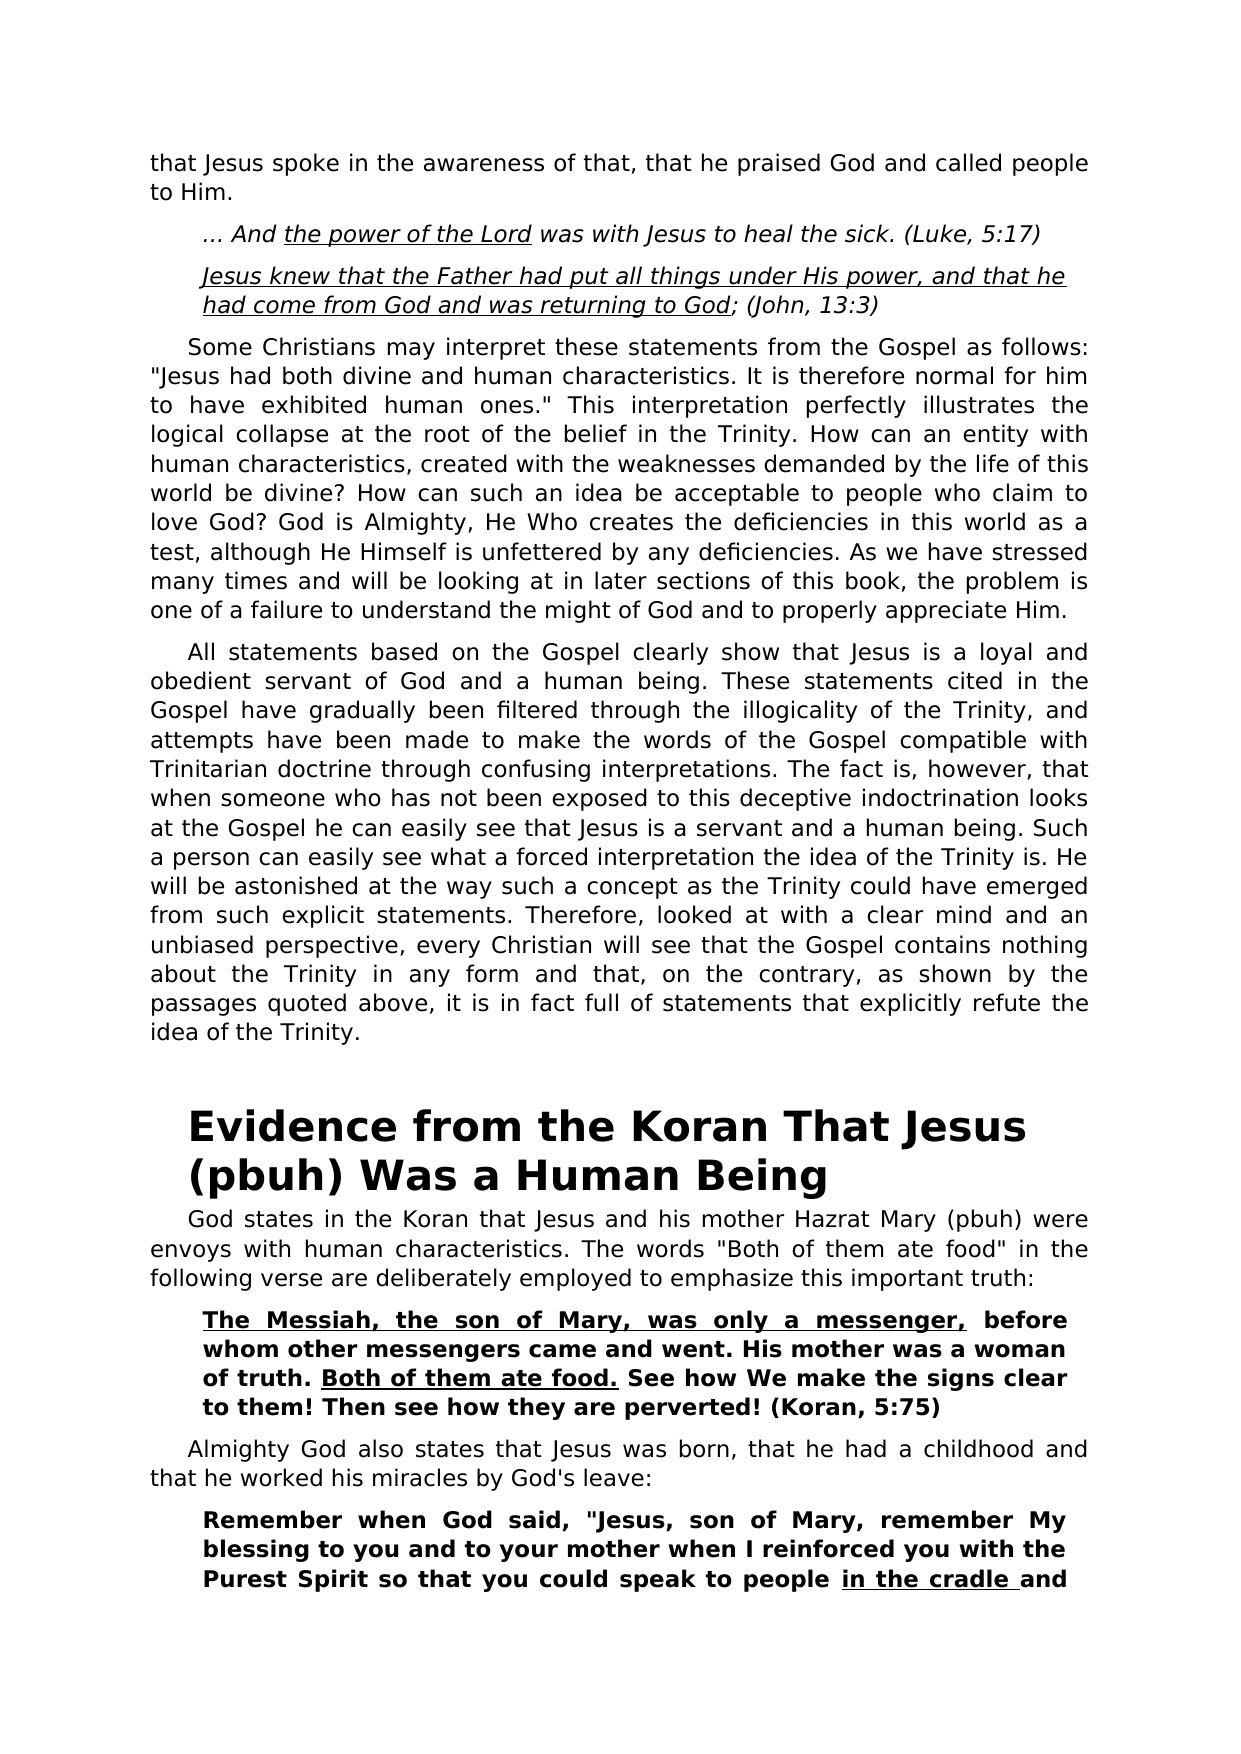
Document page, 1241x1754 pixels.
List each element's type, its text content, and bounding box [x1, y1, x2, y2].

text God states in the Koran that Jesus and his mother Hazrat Mary (pbuh) were envoys with human characteristics. The words "Both of them ate food" in the following verse are deliberately employed to emphasize this important truth: [150, 1206, 1090, 1292]
subtitle Evidence from the Koran That Jesus (pbuh) Was a Human Being [187, 1103, 1090, 1200]
text ... And the power of the Lord was with Jesus to heal the sick. (Luke, 5:17) [202, 221, 1068, 248]
text Jesus knew that the Father had put all things under His power, and that he had come from God and was returning to God; (John, 13:3) [202, 263, 1068, 319]
text All statements based on the Gospel clearly show that Jesus is a loyal and obedient servant of God and a human being. These statements cited in the Gospel have gradually been filtered through the illogicality of the Trinity, and attempts have been made to make the words of the Gospel compatible with Trinitarian doctrine through confusing interpretations. The fact is, however, that when someone who has not been exposed to this deceptive indoctrination looks at the Gospel he can easily see that Jesus is a servant and a human being. Such a person can easily see what a forced interpretation the idea of the Trinity is. He will be astonished at the way such a concept as the Trinity could have emerged from such explicit statements. Therefore, looked at with a clear mind and an unbiased perspective, every Christian will see that the Gospel contains nothing about the Trinity in any form and that, on the contrary, as shown by the passages quoted above, it is in fact full of statements that explicitly refute the idea of the Trinity. [150, 639, 1090, 1046]
text that Jesus spoke in the awareness of that, that he praised God and called people to Him. [150, 150, 1090, 206]
text Remember when God said, "Jesus, son of Mary, remember My blessing to you and to your mother when I reinforced you with the Purest Spirit so that you could speak to people in the cradle and [202, 1507, 1068, 1593]
text The Messiah, the son of Mary, was only a messenger, before whom other messengers came and went. His mother was a woman of truth. Both of them ate food. See how We make the signs clear to them! Then see how they are perverted! (Koran, 5:75) [202, 1307, 1068, 1421]
text Some Christians may interpret these statements from the Gospel as follows: "Jesus had both divine and human characteristics. It is therefore normal for him to have exhibited human ones." This interpretation perfectly illustrates the logical collapse at the root of the belief in the Trinity. How can an entity with human characteristics, created with the weaknesses demanded by the life of this world be divine? How can such an idea be acceptable to people who claim to love God? God is Almighty, He Who creates the deficiencies in this world as a test, although He Himself is unfettered by any deficiencies. As we have stressed many times and will be looking at in later sections of this book, the problem is one of a failure to understand the might of God and to properly appreciate Him. [150, 334, 1090, 624]
text Almighty God also states that Jesus was born, that he had a childhood and that he worked his miracles by God's leave: [150, 1436, 1090, 1492]
